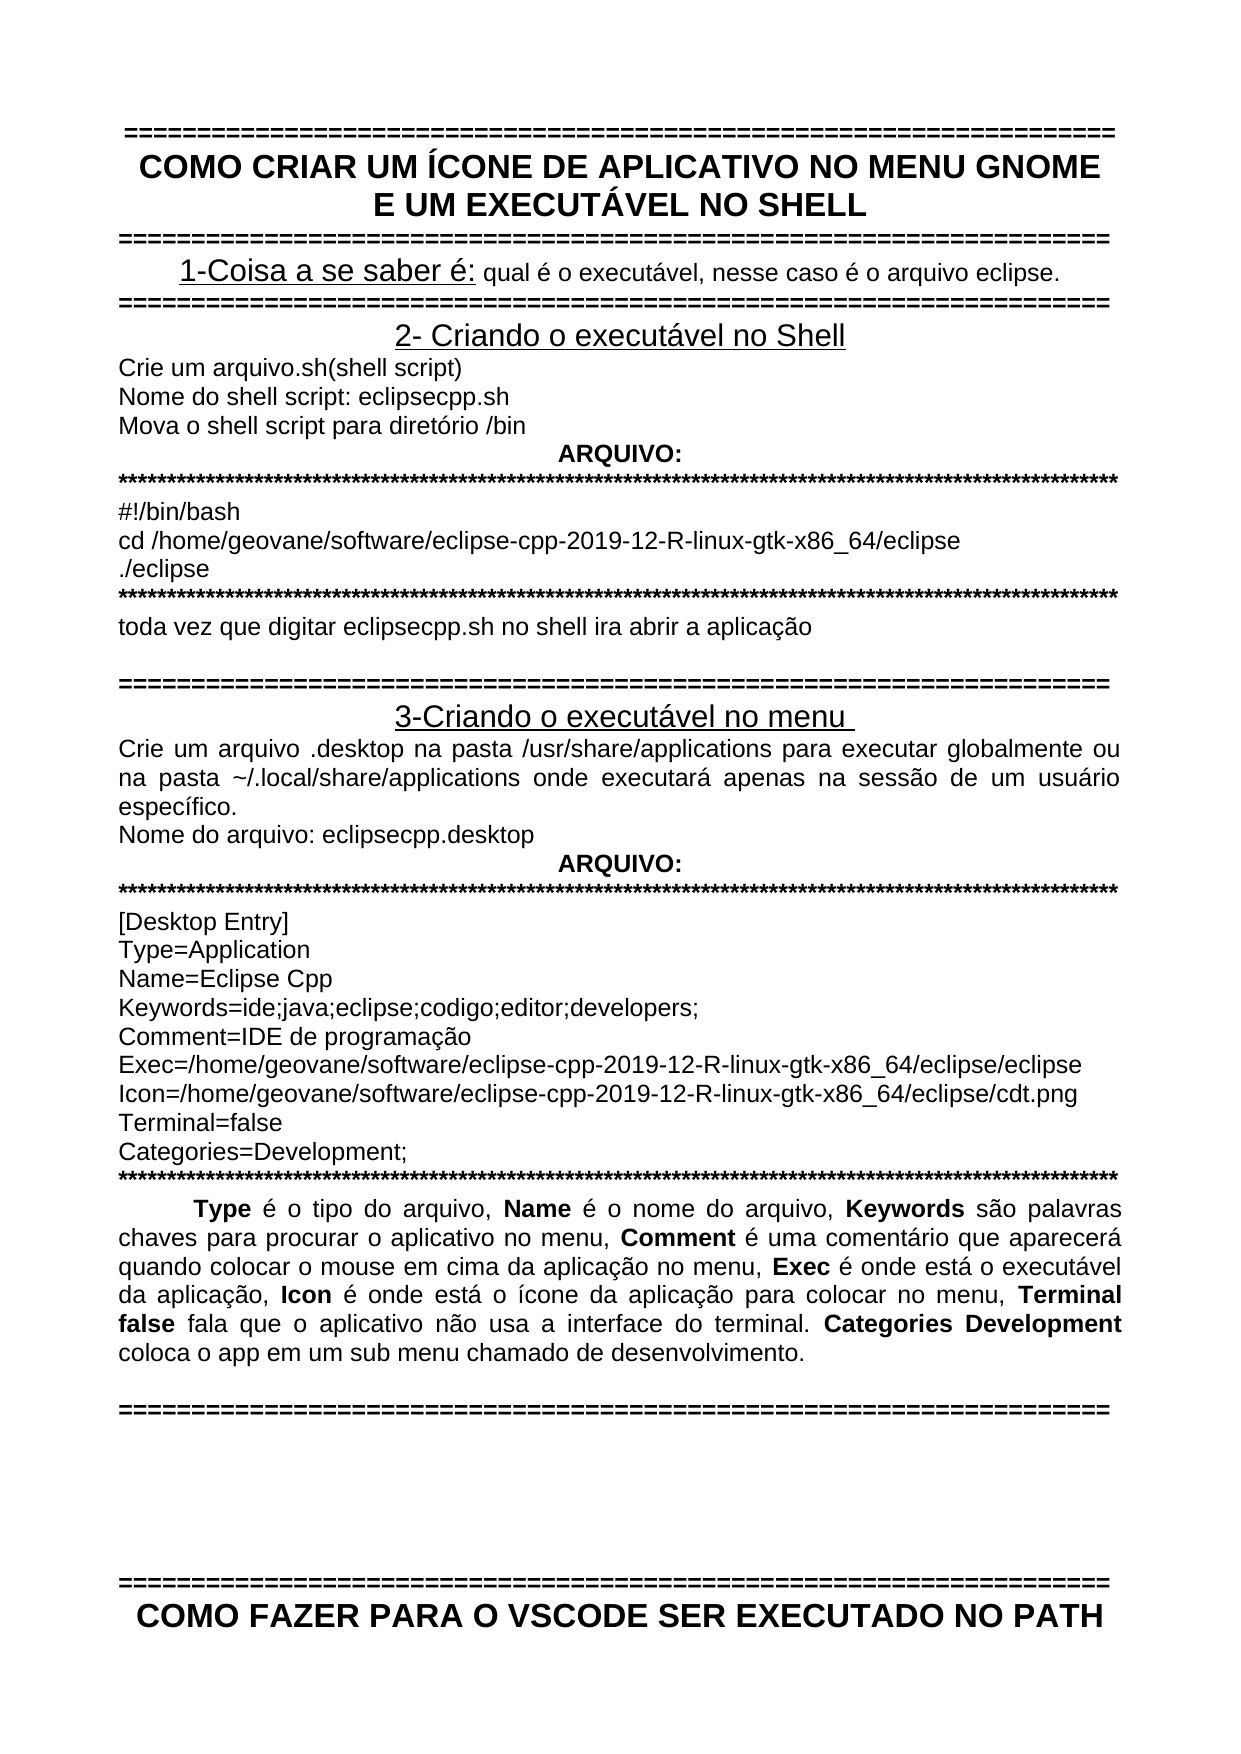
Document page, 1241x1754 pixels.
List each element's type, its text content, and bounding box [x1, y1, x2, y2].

text 3-Criando o executável no menu [118, 698, 1122, 734]
text Nome do shell script: eclipsecpp.sh [118, 382, 1122, 411]
text Categories=Development; [118, 1137, 1122, 1165]
text ******************************************************************************************************* [118, 468, 1122, 497]
text Terminal=false [118, 1108, 1122, 1137]
text Mova o shell script para diretório /bin [118, 411, 1122, 439]
text ARQUIVO: [118, 439, 1122, 468]
text ==================================================================== [118, 1568, 1122, 1597]
text Keywords=ide;java;eclipse;codigo;editor;developers; [118, 993, 1122, 1022]
text ******************************************************************************************************* [118, 878, 1122, 907]
text ==================================================================== [118, 288, 1122, 317]
text 2- Criando o executável no Shell [118, 317, 1122, 353]
text COMO CRIAR UM ÍCONE DE APLICATIVO NO MENU GNOME [118, 147, 1122, 185]
text ARQUIVO: [118, 849, 1122, 878]
text ******************************************************************************************************* [118, 1165, 1122, 1194]
text Crie um arquivo .desktop na pasta /usr/share/applications para executar globalmente ou na pasta ~/.local/share/applications onde executará apenas na sessão de um usuário específico. [118, 734, 1122, 820]
text ==================================================================== [118, 118, 1122, 147]
text ./eclipse [118, 554, 1122, 583]
text E UM EXECUTÁVEL NO SHELL [118, 185, 1122, 224]
text Icon=/home/geovane/software/eclipse-cpp-2019-12-R-linux-gtk-x86_64/eclipse/cdt.png [118, 1079, 1122, 1108]
text ==================================================================== [118, 1395, 1122, 1424]
text ==================================================================== [118, 224, 1122, 252]
text Name=Eclipse Cpp [118, 964, 1122, 993]
text Comment=IDE de programação [118, 1022, 1122, 1050]
text Type é o tipo do arquivo, Name é o nome do arquivo, Keywords são palavras chaves para procurar o aplicativo no menu, Comment é uma comentário que aparecerá quando colocar o mouse em cima da aplicação no menu, Exec é onde está o executável da aplicação, Icon é onde está o ícone da aplicação para colocar no menu, Terminal false fala que o aplicativo não usa a interface do terminal. Categories Development coloca o app em um sub menu chamado de desenvolvimento. [118, 1194, 1122, 1367]
text Nome do arquivo: eclipsecpp.desktop [118, 820, 1122, 849]
text Exec=/home/geovane/software/eclipse-cpp-2019-12-R-linux-gtk-x86_64/eclipse/eclipse [118, 1050, 1122, 1079]
text toda vez que digitar eclipsecpp.sh no shell ira abrir a aplicação [118, 612, 1122, 641]
text cd /home/geovane/software/eclipse-cpp-2019-12-R-linux-gtk-x86_64/eclipse [118, 526, 1122, 554]
text ==================================================================== [118, 669, 1122, 698]
text Crie um arquivo.sh(shell script) [118, 353, 1122, 382]
text #!/bin/bash [118, 497, 1122, 526]
text ******************************************************************************************************* [118, 583, 1122, 612]
text COMO FAZER PARA O VSCODE SER EXECUTADO NO PATH [118, 1597, 1122, 1635]
text 1-Coisa a se saber é: qual é o executável, nesse caso é o arquivo eclipse. [118, 252, 1122, 288]
text [Desktop Entry] [118, 907, 1122, 935]
text Type=Application [118, 935, 1122, 964]
